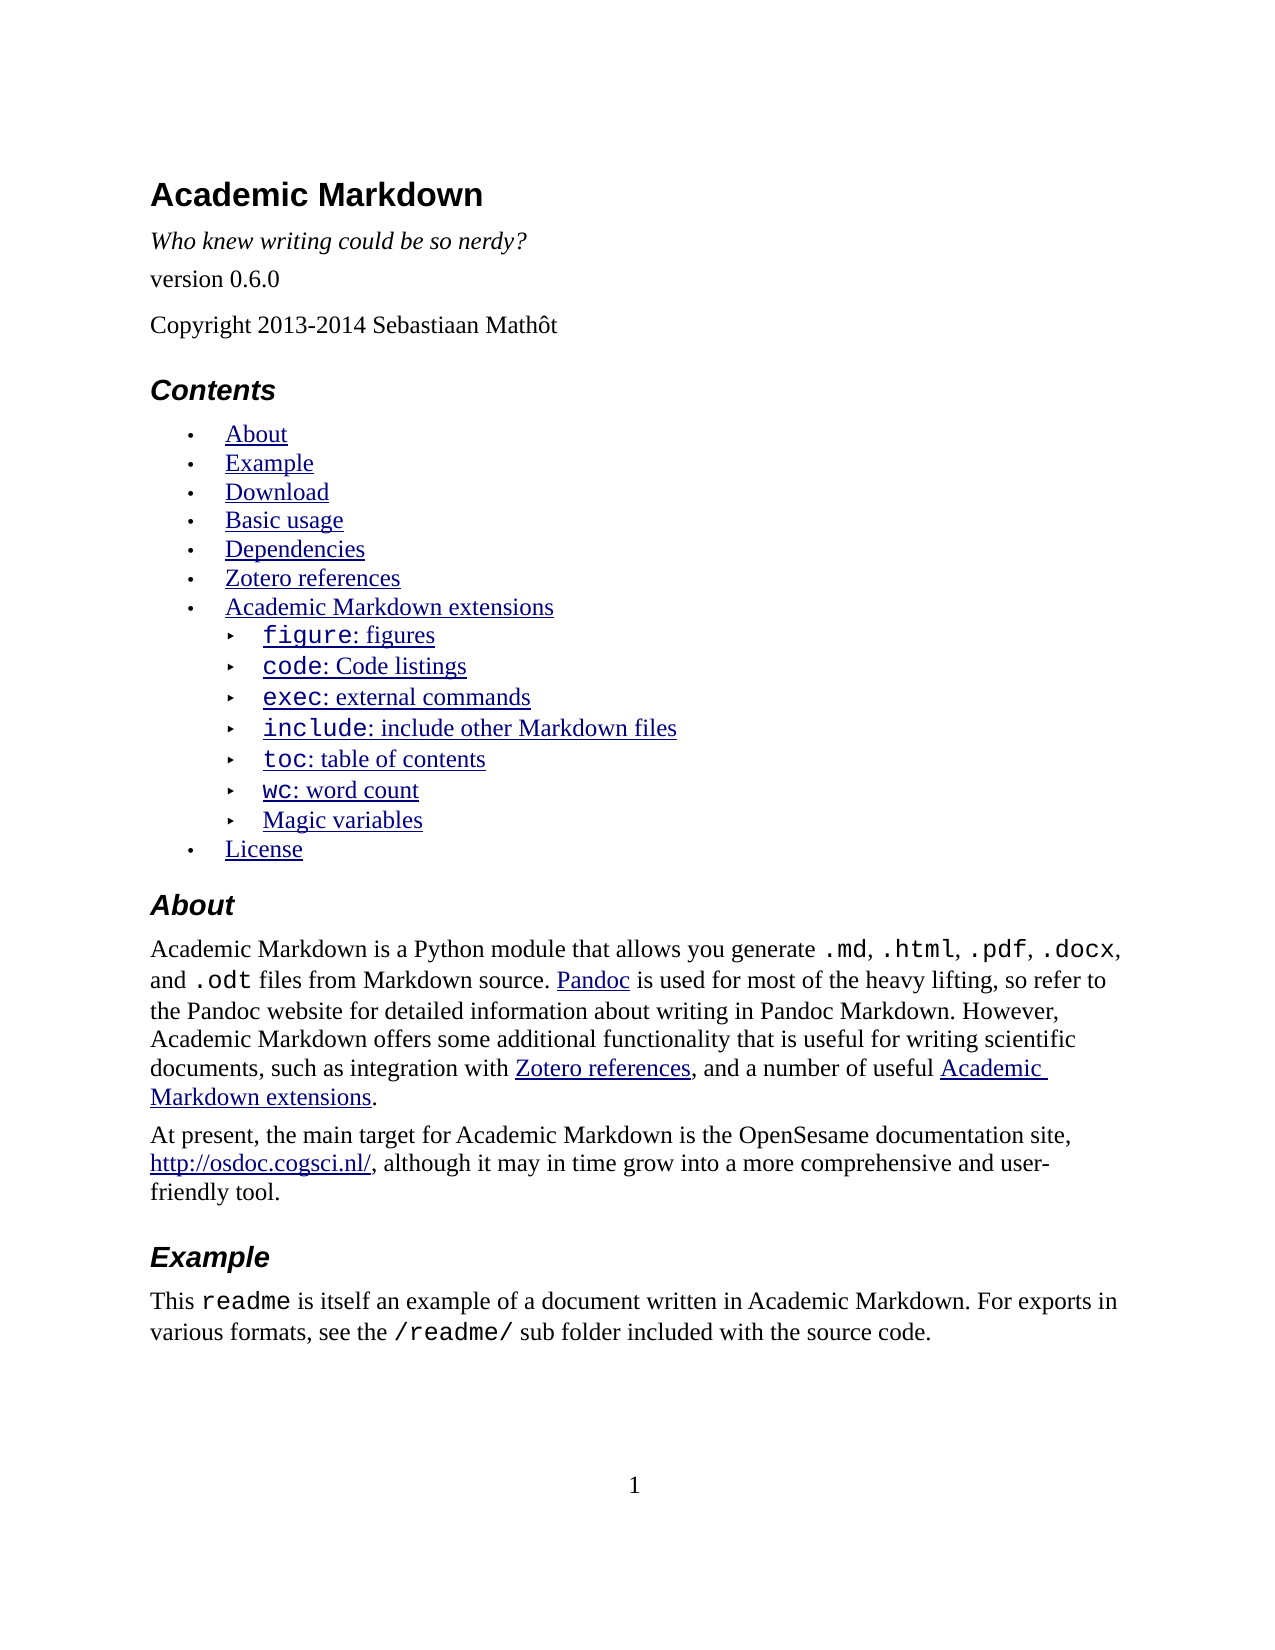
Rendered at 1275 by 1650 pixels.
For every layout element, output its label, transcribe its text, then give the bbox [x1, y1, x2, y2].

subtitle Academic Markdown [150, 175, 1125, 214]
text Who knew writing could be so nerdy? [150, 226, 1125, 255]
list code: Code listings [225, 651, 1125, 682]
subtitle Example [150, 1240, 1125, 1273]
subtitle About [150, 888, 1125, 922]
list Zotero references [187, 563, 1125, 592]
list exec: external commands [225, 682, 1125, 713]
list About [187, 419, 1125, 448]
list Magic variables [225, 806, 1125, 834]
list Academic Markdown extensions [187, 592, 1125, 621]
list Example [187, 448, 1125, 477]
list include: include other Markdown files [225, 713, 1125, 744]
text version 0.6.0 [150, 264, 1125, 293]
list figure: figures [225, 621, 1125, 651]
list Download [187, 477, 1125, 506]
list Dependencies [187, 534, 1125, 563]
list Basic usage [187, 506, 1125, 534]
subtitle Contents [150, 373, 1125, 407]
text Academic Markdown is a Python module that allows you generate .md, .html, .pdf, .docx, and .odt files from Markdown source. Pandoc is used for most of the heavy lifting, so refer to the Pandoc website for detailed information about writing in Pandoc Markdown. However, Academic Markdown offers some additional functionality that is useful for writing scientific documents, such as integration with Zotero references, and a number of useful Academic Markdown extensions. [150, 934, 1125, 1111]
text At present, the main target for Academic Markdown is the OpenSesame documentation site, http://osdoc.cogsci.nl/, although it may in time grow into a more comprehensive and user-friendly tool. [150, 1120, 1125, 1206]
text This readme is itself an example of a document written in Academic Markdown. For exports in various formats, see the /readme/ sub folder included with the source code. [150, 1286, 1125, 1348]
list License [187, 834, 1125, 863]
list toc: table of contents [225, 744, 1125, 775]
text Copyright 2013-2014 Sebastiaan Mathôt [150, 311, 1125, 339]
list wc: word count [225, 775, 1125, 806]
